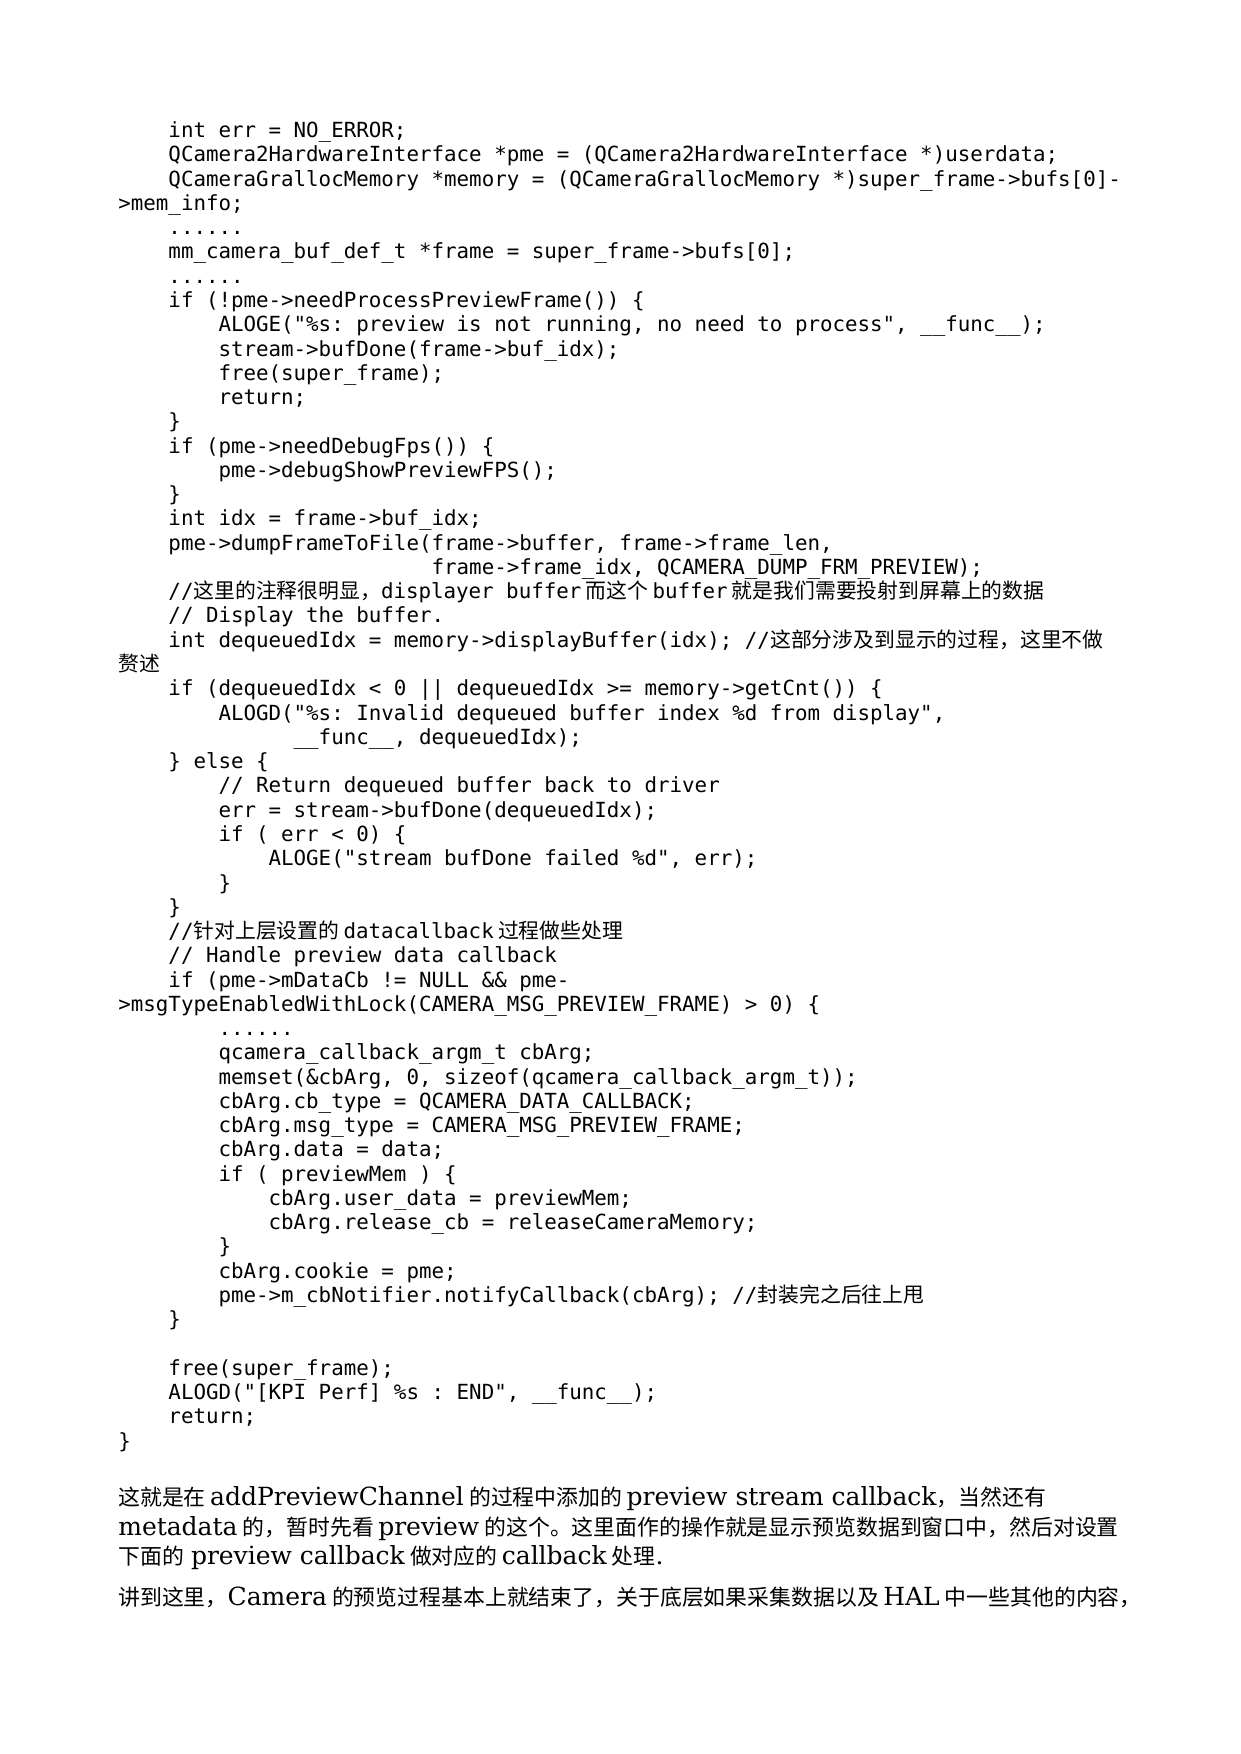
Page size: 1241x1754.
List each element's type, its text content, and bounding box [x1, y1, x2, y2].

text pme->dumpFrameToFile(frame->buffer, frame->frame_len, [118, 531, 1122, 555]
text // Display the buffer. [118, 603, 1122, 628]
text stream->bufDone(frame->buf_idx); [118, 337, 1122, 361]
text ...... [118, 215, 1122, 239]
text memset(&cbArg, 0, sizeof(qcamera_callback_argm_t)); [118, 1065, 1122, 1089]
text __func__, dequeuedIdx); [118, 725, 1122, 749]
text //这里的注释很明显，displayer buffer而这个buffer就是我们需要投射到屏幕上的数据 [118, 579, 1122, 603]
text free(super_frame); [118, 361, 1122, 385]
text ALOGD("%s: Invalid dequeued buffer index %d from display", [118, 701, 1122, 725]
text cbArg.user_data = previewMem; [118, 1186, 1122, 1210]
text } else { [118, 749, 1122, 773]
text int dequeuedIdx = memory->displayBuffer(idx); //这部分涉及到显示的过程，这里不做赘述 [118, 628, 1122, 676]
text QCamera2HardwareInterface *pme = (QCamera2HardwareInterface *)userdata; [118, 142, 1122, 167]
text frame->frame_idx, QCAMERA_DUMP_FRM_PREVIEW); [118, 555, 1122, 579]
text if (pme->needDebugFps()) { [118, 434, 1122, 458]
text err = stream->bufDone(dequeuedIdx); [118, 798, 1122, 822]
text if (pme->mDataCb != NULL && pme->msgTypeEnabledWithLock(CAMERA_MSG_PREVIEW_FRAME) > 0) { [118, 968, 1122, 1016]
text cbArg.msg_type = CAMERA_MSG_PREVIEW_FRAME; [118, 1113, 1122, 1137]
text ALOGE("stream bufDone failed %d", err); [118, 846, 1122, 871]
text ...... [118, 1016, 1122, 1040]
text } [118, 1307, 1122, 1332]
text 这就是在addPreviewChannel的过程中添加的preview stream callback，当然还有metadata的，暂时先看preview的这个。这里面作的操作就是显示预览数据到窗口中，然后对设置下面的 preview callback做对应的callback处理. [118, 1482, 1122, 1570]
text if (dequeuedIdx < 0 || dequeuedIdx >= memory->getCnt()) { [118, 676, 1122, 701]
text cbArg.release_cb = releaseCameraMemory; [118, 1210, 1122, 1234]
text int err = NO_ERROR; [118, 118, 1122, 142]
text mm_camera_buf_def_t *frame = super_frame->bufs[0]; [118, 239, 1122, 264]
text return; [118, 1404, 1122, 1429]
text cbArg.cb_type = QCAMERA_DATA_CALLBACK; [118, 1089, 1122, 1113]
text if (!pme->needProcessPreviewFrame()) { [118, 288, 1122, 312]
text qcamera_callback_argm_t cbArg; [118, 1040, 1122, 1065]
text 讲到这里，Camera的预览过程基本上就结束了，关于底层如果采集数据以及HAL中一些其他的内容，在这里没有讲解，主要是要理解这个过程. [118, 1582, 1122, 1612]
text } [118, 1429, 1122, 1453]
text return; [118, 385, 1122, 409]
text // Handle preview data callback [118, 943, 1122, 968]
text if ( err < 0) { [118, 822, 1122, 846]
text QCameraGrallocMemory *memory = (QCameraGrallocMemory *)super_frame->bufs[0]->mem_info; [118, 167, 1122, 215]
text } [118, 482, 1122, 506]
text } [118, 895, 1122, 919]
text // Return dequeued buffer back to driver [118, 773, 1122, 798]
text } [118, 871, 1122, 895]
text if ( previewMem ) { [118, 1162, 1122, 1186]
text cbArg.data = data; [118, 1137, 1122, 1162]
text pme->debugShowPreviewFPS(); [118, 458, 1122, 482]
text int idx = frame->buf_idx; [118, 506, 1122, 531]
text } [118, 409, 1122, 434]
text } [118, 1234, 1122, 1259]
text cbArg.cookie = pme; [118, 1259, 1122, 1283]
text ...... [118, 264, 1122, 288]
text pme->m_cbNotifier.notifyCallback(cbArg); //封装完之后往上甩 [118, 1283, 1122, 1307]
text ALOGD("[KPI Perf] %s : END", __func__); [118, 1380, 1122, 1404]
text //针对上层设置的datacallback过程做些处理 [118, 919, 1122, 943]
text free(super_frame); [118, 1356, 1122, 1380]
text ALOGE("%s: preview is not running, no need to process", __func__); [118, 312, 1122, 337]
